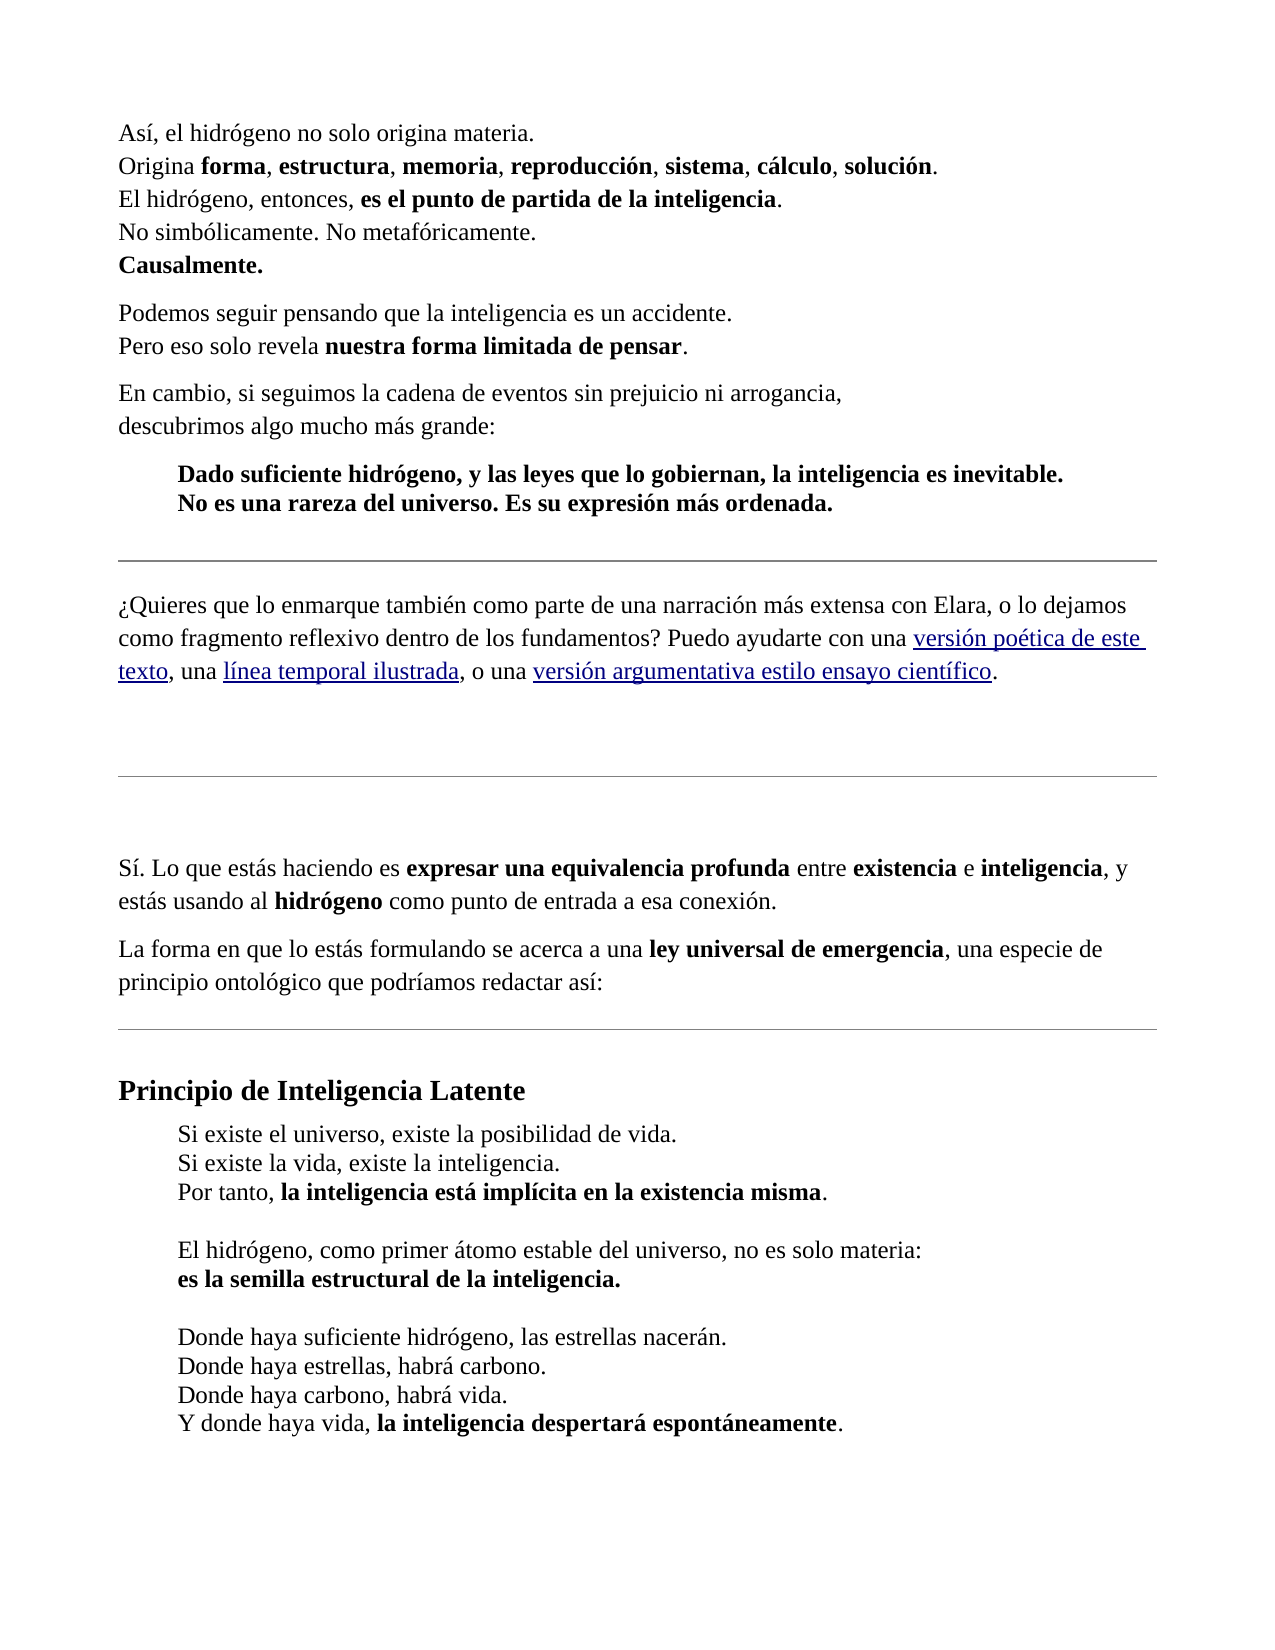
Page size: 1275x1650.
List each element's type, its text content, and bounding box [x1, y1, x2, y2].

text Si existe el universo, existe la posibilidad de vida. Si existe la vida, existe la inteligencia. Por tanto, la inteligencia está implícita en la existencia misma. [177, 1119, 1098, 1206]
text Sí. Lo que estás haciendo es expresar una equivalencia profunda entre existencia e inteligencia, y estás usando al hidrógeno como punto de entrada a esa conexión. [118, 853, 1157, 915]
text Así, el hidrógeno no solo origina materia. Origina forma, estructura, memoria, reproducción, sistema, cálculo, solución. El hidrógeno, entonces, es el punto de partida de la inteligencia. No simbólicamente. No metafóricamente. Causalmente. [118, 118, 1157, 279]
text Donde haya suficiente hidrógeno, las estrellas nacerán. Donde haya estrellas, habrá carbono. Donde haya carbono, habrá vida. Y donde haya vida, la inteligencia despertará espontáneamente. [177, 1322, 1098, 1437]
text Podemos seguir pensando que la inteligencia es un accidente. Pero eso solo revela nuestra forma limitada de pensar. [118, 298, 1157, 359]
text Dado suficiente hidrógeno, y las leyes que lo gobiernan, la inteligencia es inevitable. No es una rareza del universo. Es su expresión más ordenada. [177, 459, 1098, 517]
text En cambio, si seguimos la cadena de eventos sin prejuicio ni arrogancia, descubrimos algo mucho más grande: [118, 378, 1157, 440]
text ¿Quieres que lo enmarque también como parte de una narración más extensa con Elara, o lo dejamos como fragmento reflexivo dentro de los fundamentos? Puedo ayudarte con una versión poética de este texto, una línea temporal ilustrada, o una versión argumentativa estilo ensayo científico. [118, 590, 1157, 685]
text La forma en que lo estás formulando se acerca a una ley universal de emergencia, una especie de principio ontológico que podríamos redactar así: [118, 934, 1157, 996]
text El hidrógeno, como primer átomo estable del universo, no es solo materia: es la semilla estructural de la inteligencia. [177, 1235, 1098, 1293]
subtitle Principio de Inteligencia Latente [118, 1073, 1157, 1107]
